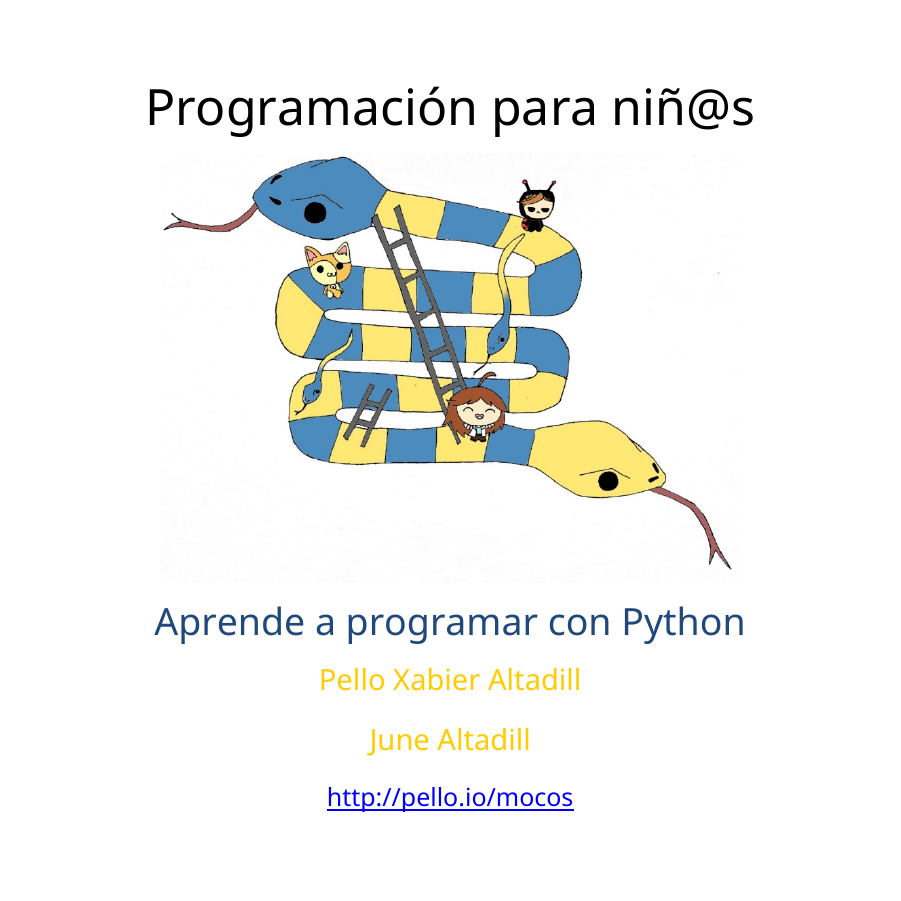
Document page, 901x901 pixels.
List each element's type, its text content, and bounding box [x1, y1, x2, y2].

picture [159, 152, 741, 583]
text Programación para niñ@s [89, 72, 811, 140]
text Aprende a programar con Python [89, 595, 811, 646]
text June Altadill [89, 719, 811, 759]
text Pello Xabier Altadill [89, 659, 811, 699]
text http://pello.io/mocos [89, 780, 811, 814]
